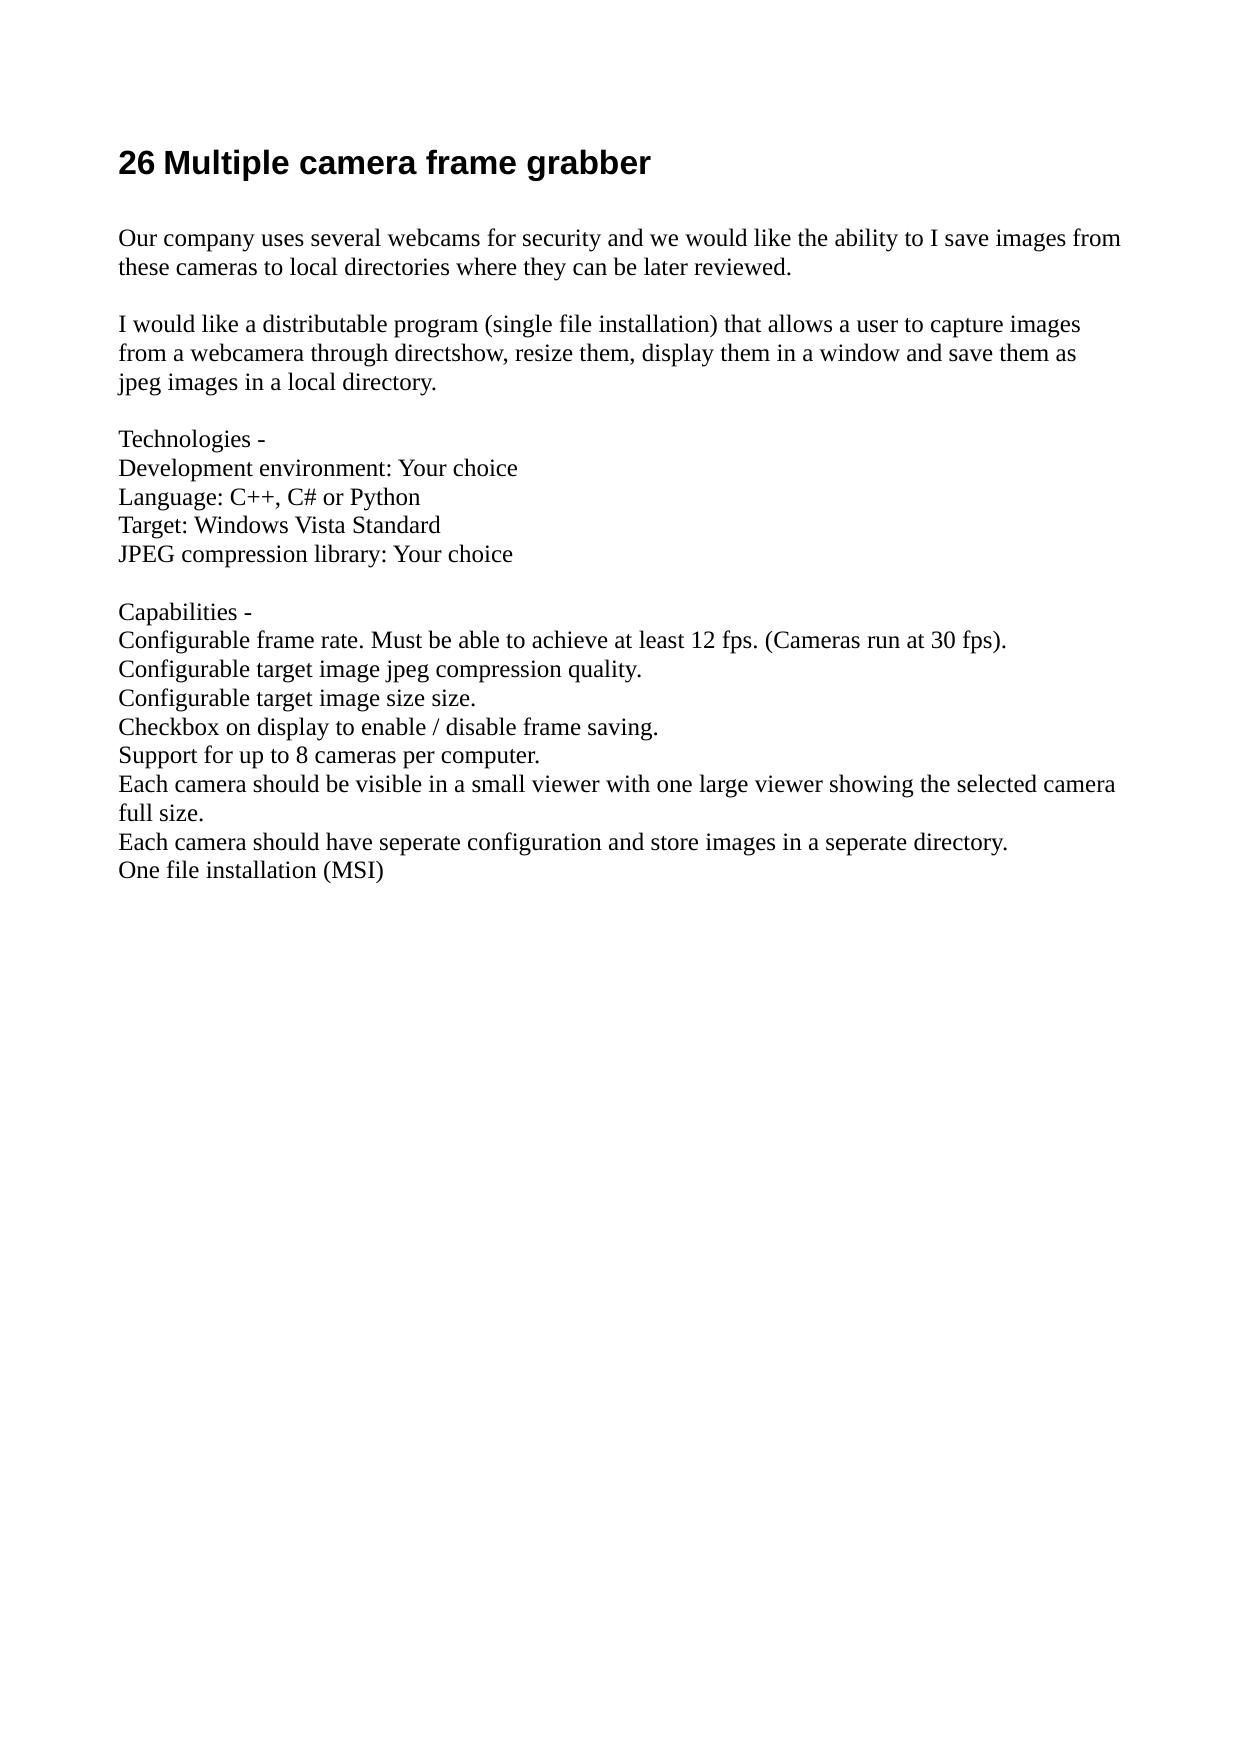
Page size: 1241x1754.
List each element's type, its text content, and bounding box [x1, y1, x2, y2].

subtitle Multiple camera frame grabber [118, 143, 1122, 182]
text Our company uses several webcams for security and we would like the ability to I save images from these cameras to local directories where they can be later reviewed. I would like a distributable program (single file installation) that allows a user to capture images from a webcamera through directshow, resize them, display them in a window and save them as jpeg images in a local directory. Technologies - Development environment: Your choice Language: C++, C# or Python Target: Windows Vista Standard JPEG compression library: Your choice Capabilities - Configurable frame rate. Must be able to achieve at least 12 fps. (Cameras run at 30 fps). Configurable target image jpeg compression quality. Configurable target image size size. Checkbox on display to enable / disable frame saving. Support for up to 8 cameras per computer. Each camera should be visible in a small viewer with one large viewer showing the selected camera full size. Each camera should have seperate configuration and store images in a seperate directory. One file installation (MSI) [118, 194, 1122, 884]
